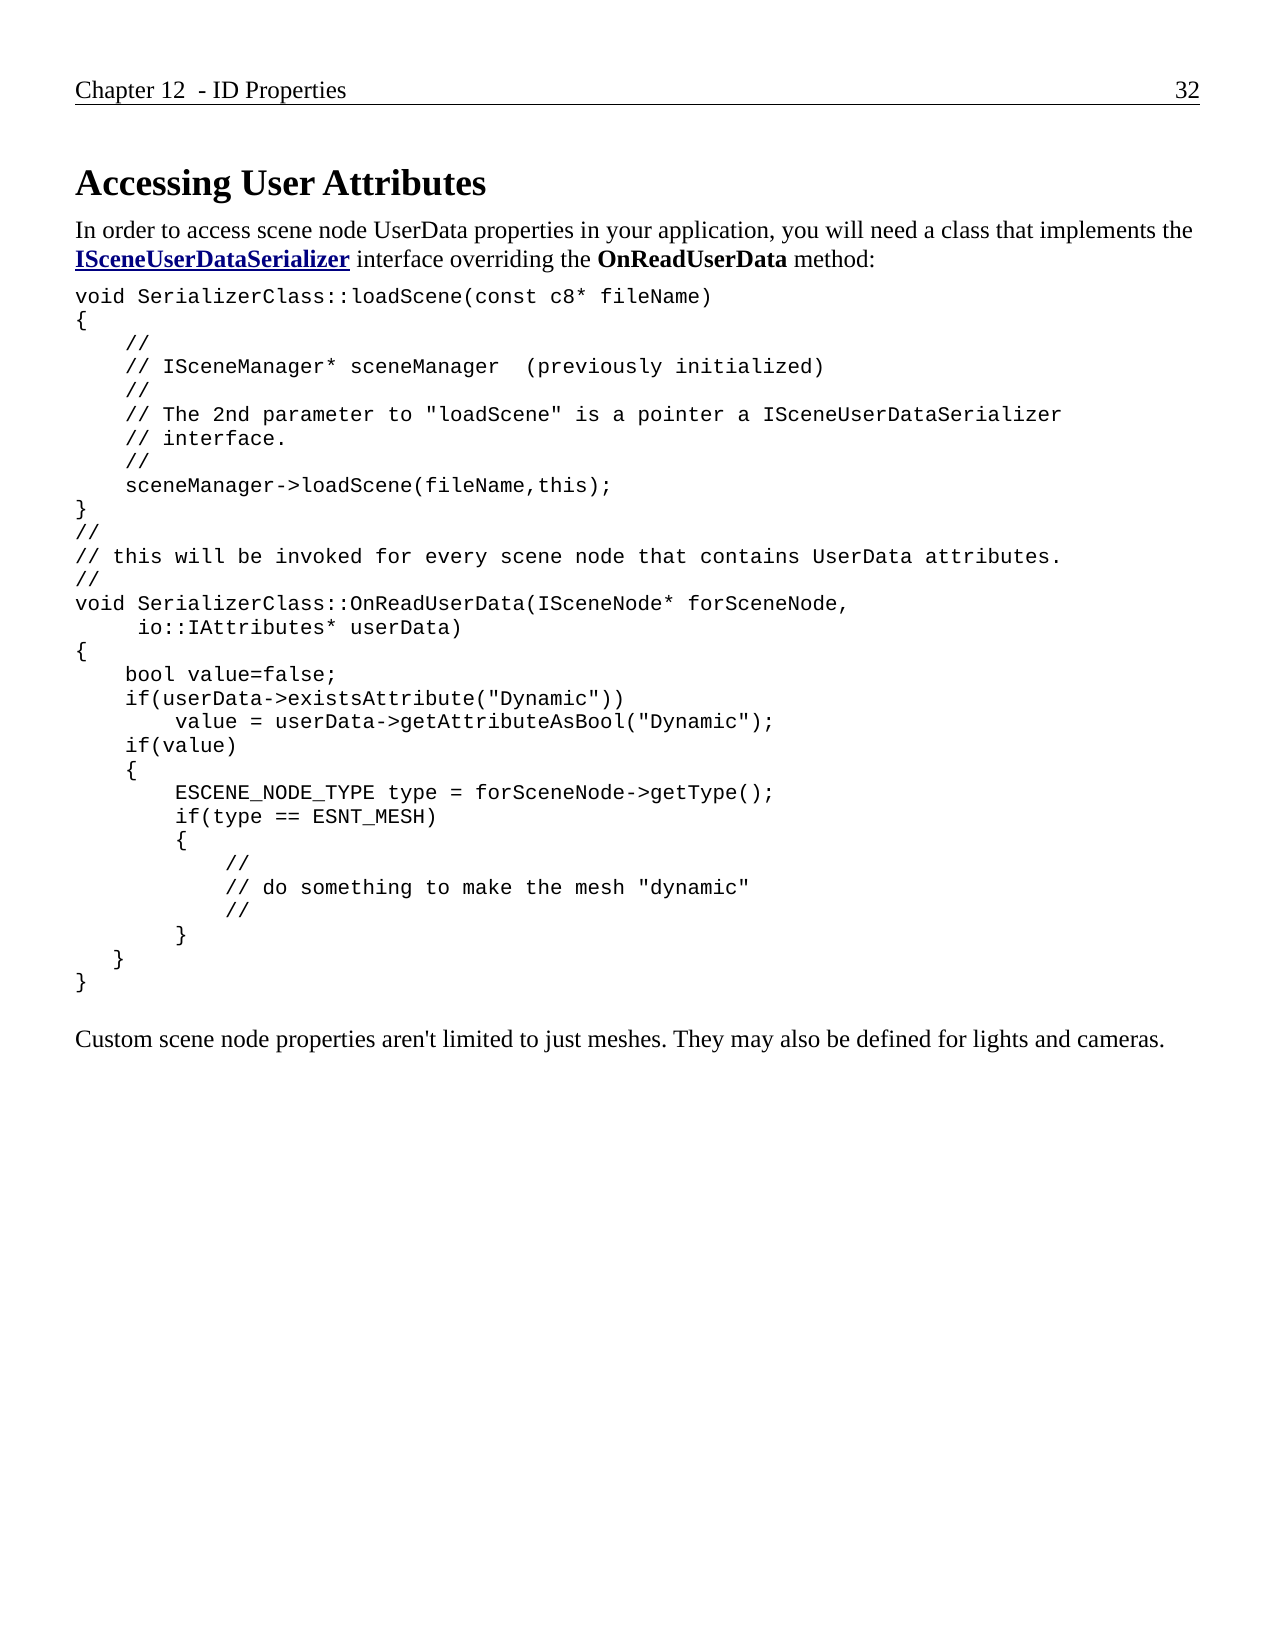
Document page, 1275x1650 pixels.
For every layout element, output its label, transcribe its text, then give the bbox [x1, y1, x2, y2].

text if(userData->existsAttribute("Dynamic")) [75, 688, 1200, 711]
text bool value=false; [75, 664, 1200, 688]
text { [75, 829, 1200, 853]
subtitle Accessing User Attributes [75, 160, 1200, 203]
text sceneManager->loadScene(fileName,this); [75, 475, 1200, 498]
text // [75, 900, 1200, 924]
text { [75, 309, 1200, 333]
text } [75, 948, 1200, 971]
text if(type == ESNT_MESH) [75, 806, 1200, 829]
text // this will be invoked for every scene node that contains UserData attributes. [75, 546, 1200, 569]
text // [75, 522, 1200, 546]
text { [75, 758, 1200, 782]
text void SerializerClass::loadScene(const c8* fileName) [75, 286, 1200, 309]
text // [75, 451, 1200, 475]
text // interface. [75, 427, 1200, 451]
text Custom scene node properties aren't limited to just meshes. They may also be defined for lights and cameras. [75, 1024, 1200, 1053]
text In order to access scene node UserData properties in your application, you will need a class that implements the ISceneUserDataSerializer interface overriding the OnReadUserData method: [75, 216, 1200, 273]
text } [75, 971, 1200, 995]
text value = userData->getAttributeAsBool("Dynamic"); [75, 711, 1200, 735]
text ESCENE_NODE_TYPE type = forSceneNode->getType(); [75, 782, 1200, 806]
text { [75, 640, 1200, 664]
text // do something to make the mesh "dynamic" [75, 877, 1200, 900]
text // [75, 569, 1200, 593]
text // [75, 380, 1200, 404]
text } [75, 498, 1200, 522]
text } [75, 924, 1200, 948]
text // [75, 333, 1200, 357]
text void SerializerClass::OnReadUserData(ISceneNode* forSceneNode, [75, 593, 1200, 617]
text // ISceneManager* sceneManager (previously initialized) [75, 357, 1200, 380]
text // [75, 853, 1200, 877]
text if(value) [75, 735, 1200, 758]
text // The 2nd parameter to "loadScene" is a pointer a ISceneUserDataSerializer [75, 404, 1200, 427]
text io::IAttributes* userData) [75, 617, 1200, 640]
